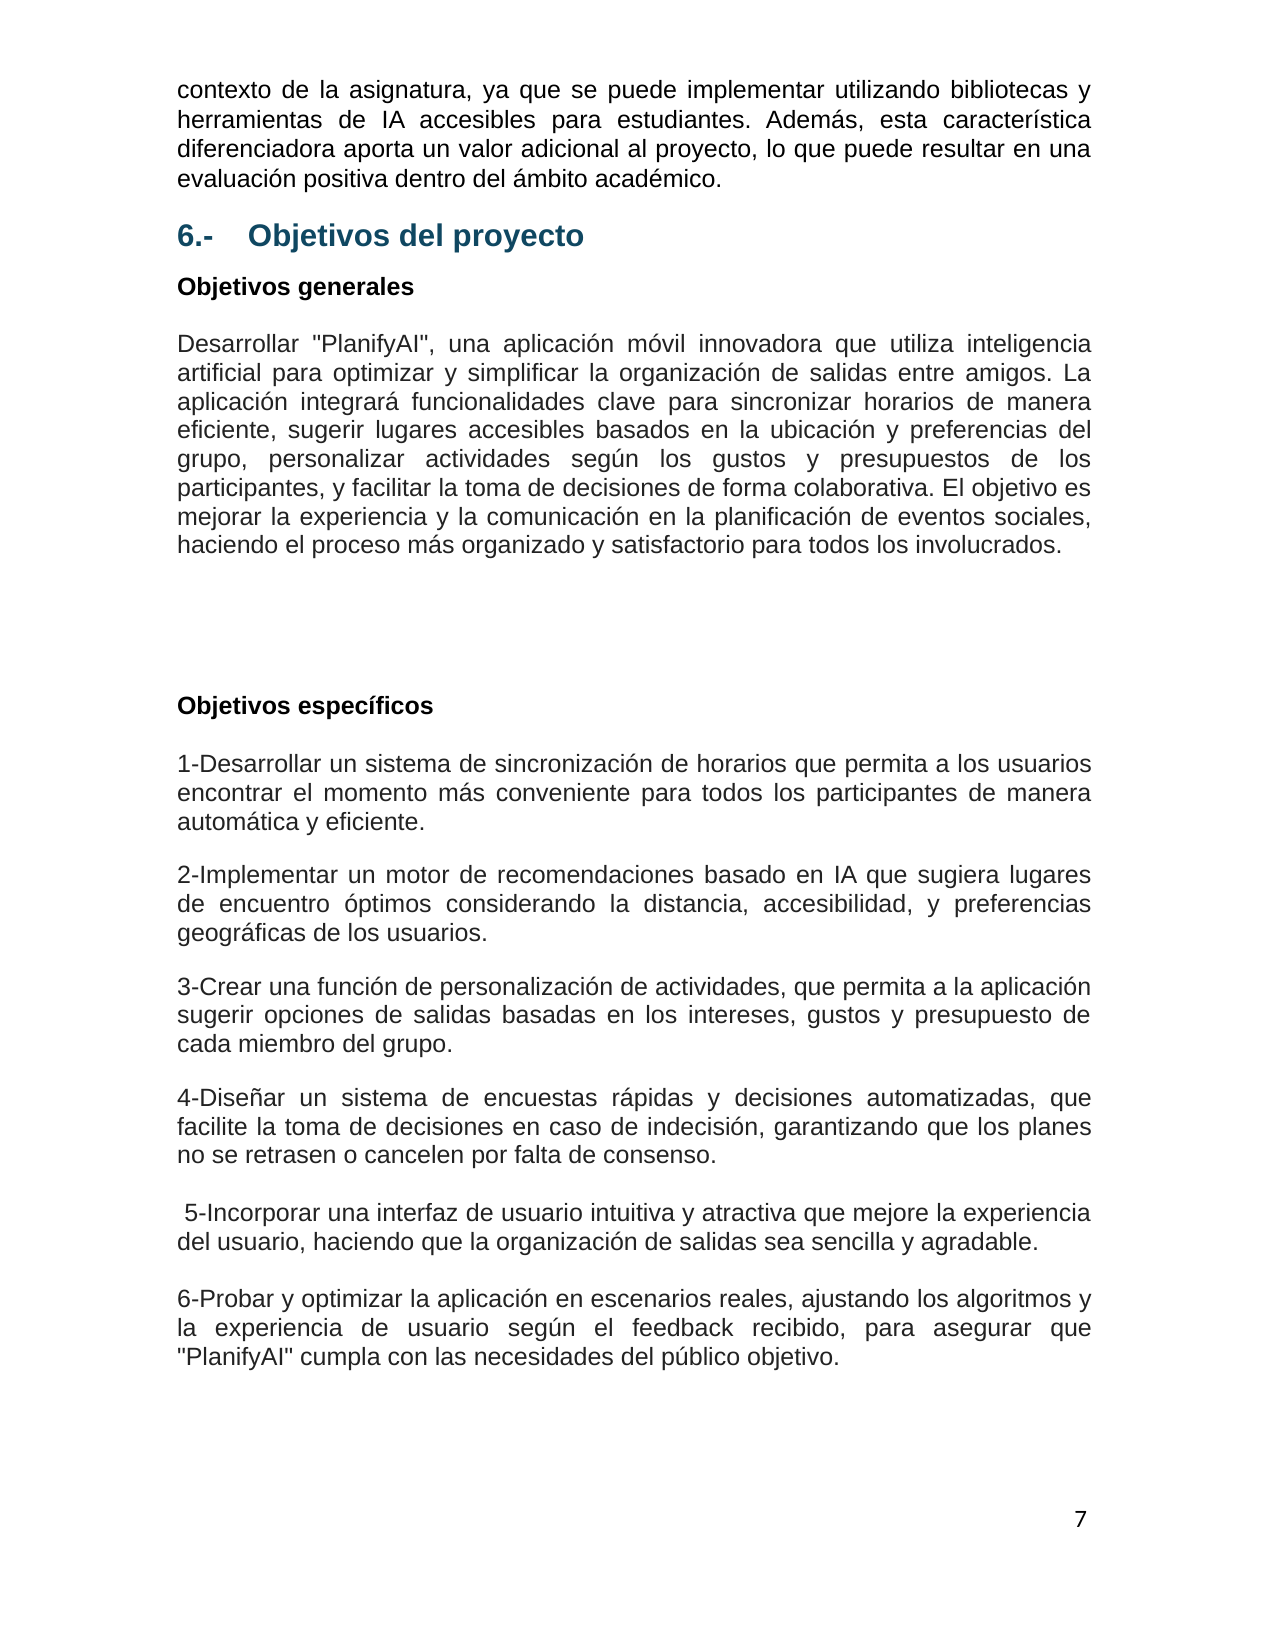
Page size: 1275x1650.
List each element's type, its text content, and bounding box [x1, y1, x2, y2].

text Objetivos específicos [177, 691, 593, 720]
text 2-Implementar un motor de recomendaciones basado en IA que sugiera lugares de encuentro óptimos considerando la distancia, accesibilidad, y preferencias geográficas de los usuarios. [177, 860, 1093, 946]
text contexto de la asignatura, ya que se puede implementar utilizando bibliotecas y herramientas de IA accesibles para estudiantes. Además, esta característica diferenciadora aporta un valor adicional al proyecto, lo que puede resultar en una evaluación positiva dentro del ámbito académico. [177, 75, 1093, 192]
text 5-Incorporar una interfaz de usuario intuitiva y atractiva que mejore la experiencia del usuario, haciendo que la organización de salidas sea sencilla y agradable. [177, 1198, 1093, 1255]
text 6-Probar y optimizar la aplicación en escenarios reales, ajustando los algoritmos y la experiencia de usuario según el feedback recibido, para asegurar que "PlanifyAI" cumpla con las necesidades del público objetivo. [177, 1284, 1093, 1370]
subtitle 6.- Objetivos del proyecto [177, 217, 1177, 253]
text 1-Desarrollar un sistema de sincronización de horarios que permita a los usuarios encontrar el momento más conveniente para todos los participantes de manera automática y eficiente. [177, 749, 1093, 835]
text 4-Diseñar un sistema de encuestas rápidas y decisiones automatizadas, que facilite la toma de decisiones en caso de indecisión, garantizando que los planes no se retrasen o cancelen por falta de consenso. [177, 1083, 1093, 1169]
text 3-Crear una función de personalización de actividades, que permita a la aplicación sugerir opciones de salidas basadas en los intereses, gustos y presupuesto de cada miembro del grupo. [177, 971, 1093, 1058]
text Desarrollar "PlanifyAI", una aplicación móvil innovadora que utiliza inteligencia artificial para optimizar y simplificar la organización de salidas entre amigos. La aplicación integrará funcionalidades clave para sincronizar horarios de manera eficiente, sugerir lugares accesibles basados en la ubicación y preferencias del grupo, personalizar actividades según los gustos y presupuestos de los participantes, y facilitar la toma de decisiones de forma colaborativa. El objetivo es mejorar la experiencia y la comunicación en la planificación de eventos sociales, haciendo el proceso más organizado y satisfactorio para todos los involucrados. [177, 329, 1093, 559]
text Objetivos generales [177, 272, 593, 300]
